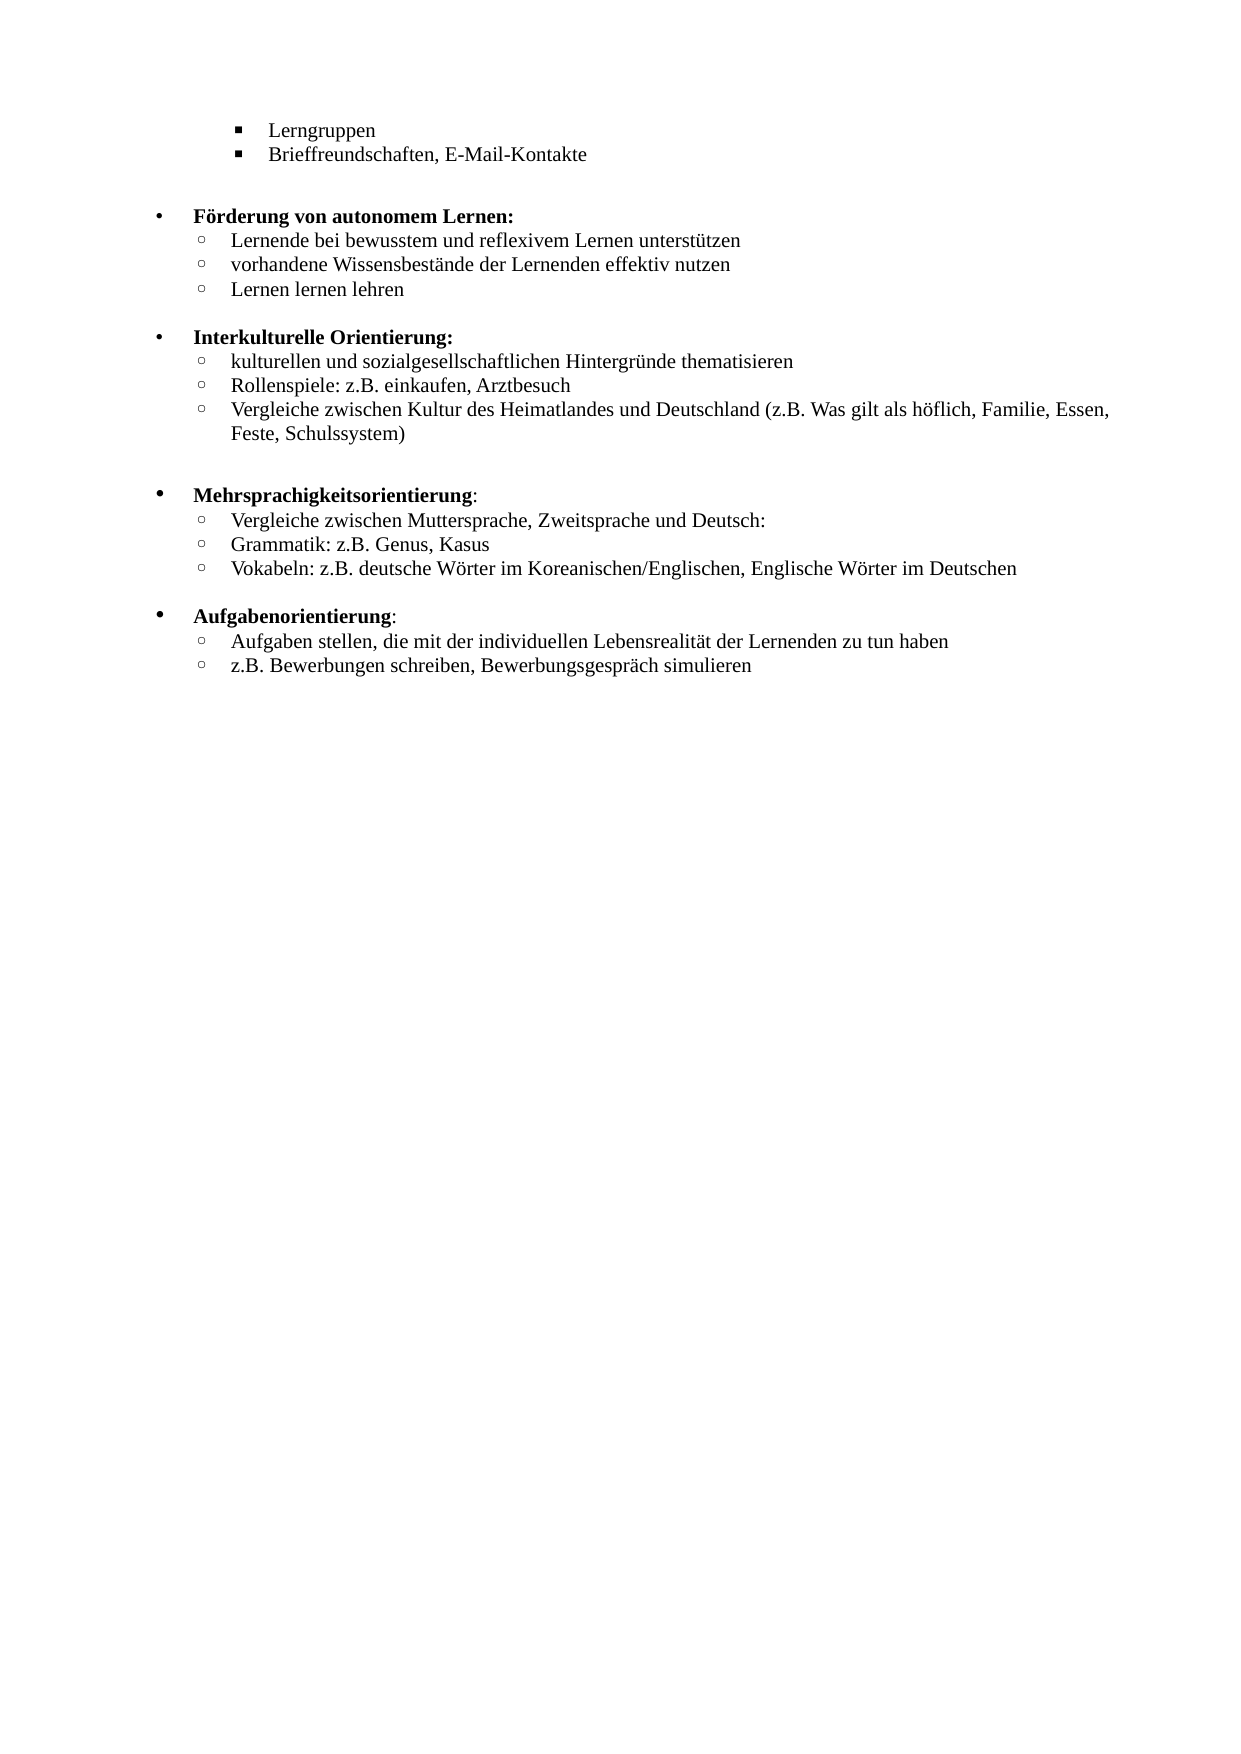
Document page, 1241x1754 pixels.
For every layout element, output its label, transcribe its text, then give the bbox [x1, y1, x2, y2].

list Brieffreundschaften, E-Mail-Kontakte [231, 142, 1122, 166]
list Lernende bei bewusstem und reflexivem Lernen unterstützen [193, 228, 1122, 252]
list Förderung von autonomem Lernen: [156, 204, 1122, 228]
list Rollenspiele: z.B. einkaufen, Arztbesuch [193, 373, 1122, 397]
list Vergleiche zwischen Kultur des Heimatlandes und Deutschland (z.B. Was gilt als höflich, Familie, Essen, Feste, Schulssystem) [193, 397, 1122, 445]
list Vokabeln: z.B. deutsche Wörter im Koreanischen/Englischen, Englische Wörter im Deutschen [193, 556, 1122, 580]
list z.B. Bewerbungen schreiben, Bewerbungsgespräch simulieren [193, 653, 1122, 677]
list Interkulturelle Orientierung: [156, 324, 1122, 349]
list vorhandene Wissensbestände der Lernenden effektiv nutzen [193, 252, 1122, 276]
list Lernen lernen lehren [193, 276, 1122, 301]
list Aufgaben stellen, die mit der individuellen Lebensrealität der Lernenden zu tun haben [193, 629, 1122, 653]
list Aufgabenorientierung: [156, 604, 1122, 629]
list Mehrsprachigkeitsorientierung: [156, 483, 1122, 508]
list Lerngruppen [231, 118, 1122, 142]
list Vergleiche zwischen Muttersprache, Zweitsprache und Deutsch: [193, 508, 1122, 532]
list kulturellen und sozialgesellschaftlichen Hintergründe thematisieren [193, 349, 1122, 373]
list Grammatik: z.B. Genus, Kasus [193, 532, 1122, 556]
